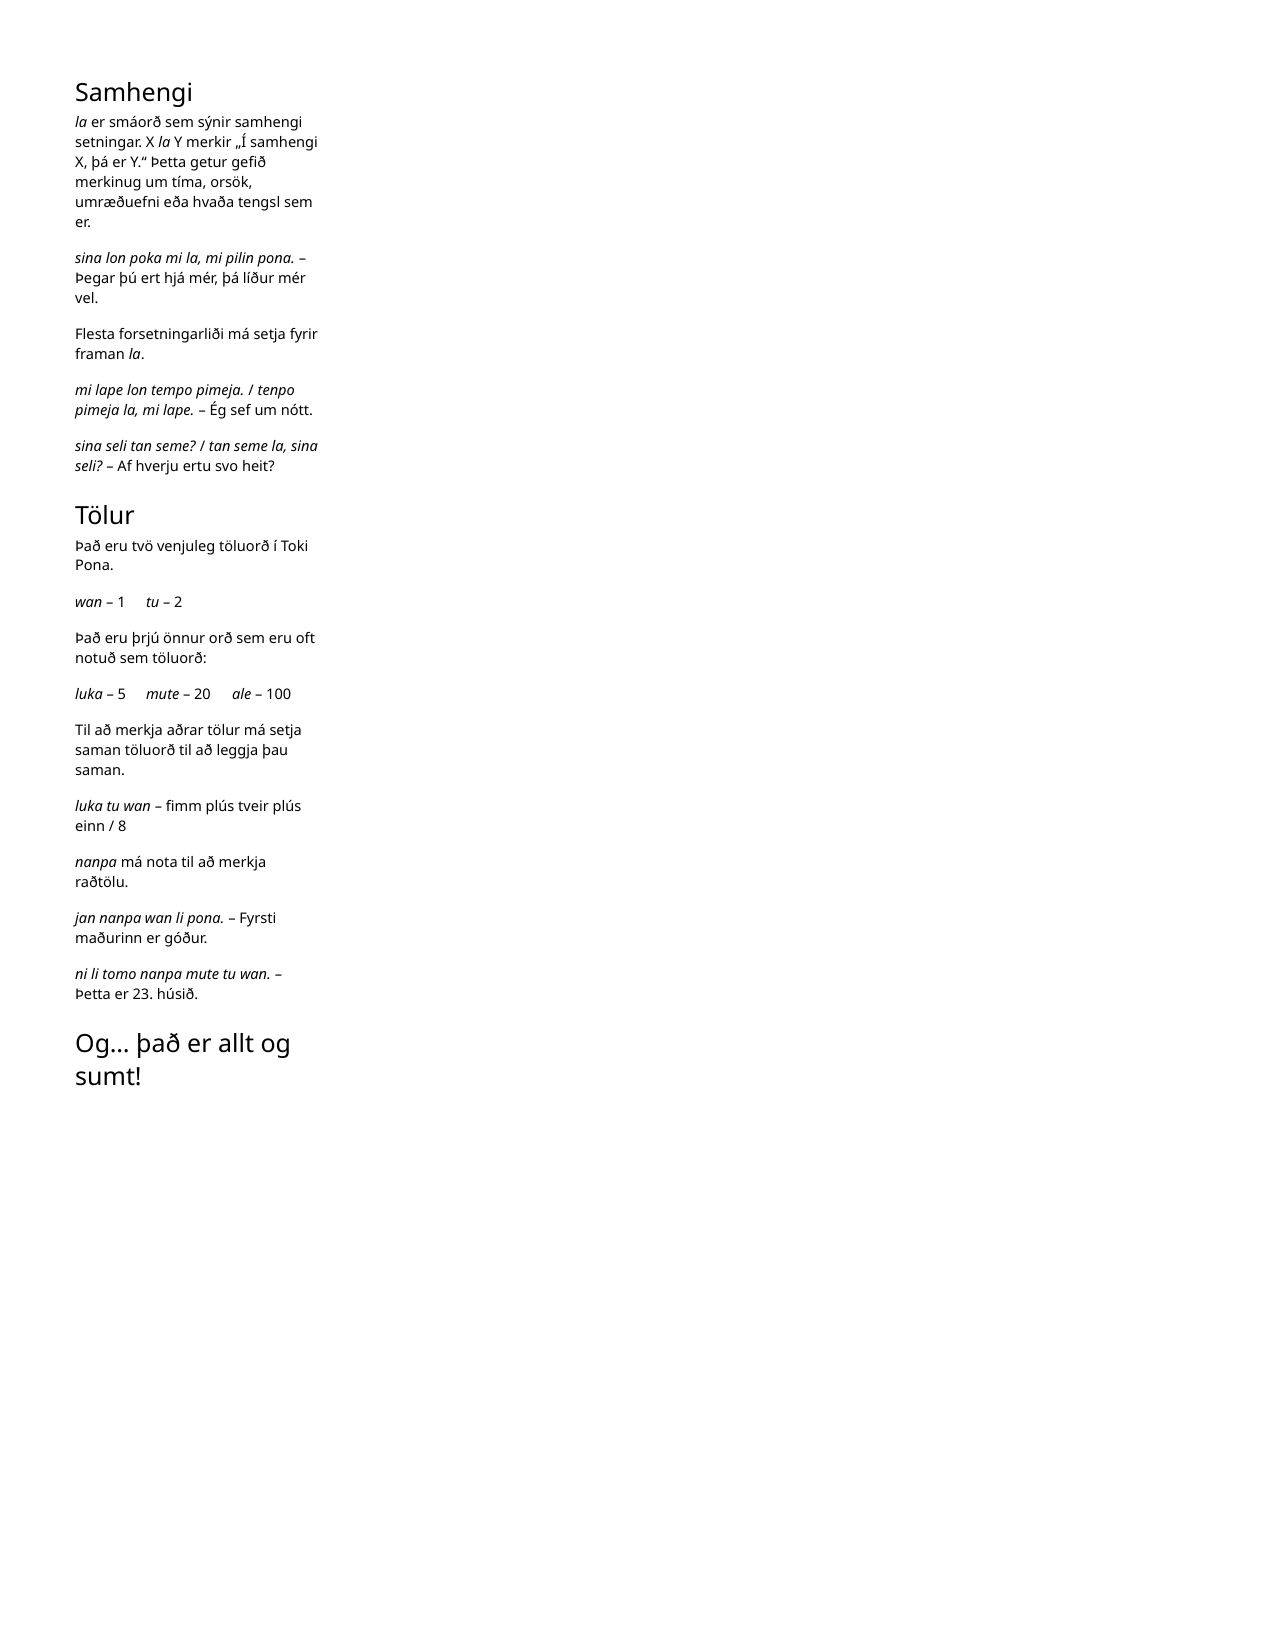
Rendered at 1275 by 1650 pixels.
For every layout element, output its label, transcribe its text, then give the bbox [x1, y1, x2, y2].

text sina lon poka mi la, mi pilin pona. – Þegar þú ert hjá mér, þá líður mér vel. [75, 248, 321, 307]
text jan nanpa wan li pona. – Fyrsti maðurinn er góður. [75, 908, 321, 947]
text ni li tomo nanpa mute tu wan. – Þetta er 23. húsið. [75, 964, 321, 1003]
text Það eru þrjú önnur orð sem eru oft notuð sem töluorð: [75, 627, 321, 667]
subtitle Og… það er allt og sumt! [75, 1026, 321, 1092]
subtitle Tölur [75, 498, 321, 531]
text la er smáorð sem sýnir samhengi setningar. X la Y merkir „Í samhengi X, þá er Y.“ Þetta getur gefið merkinug um tíma, orsök, umræðuefni eða hvaða tengsl sem er. [75, 112, 321, 232]
text mi lape lon tempo pimeja. / tenpo pimeja la, mi lape. – Ég sef um nótt. [75, 380, 321, 419]
text sina seli tan seme? / tan seme la, sina seli? – Af hverju ertu svo heit? [75, 436, 321, 476]
text Flesta forsetningarliði má setja fyrir framan la. [75, 324, 321, 363]
text Til að merkja aðrar tölur má setja saman töluorð til að leggja þau saman. [75, 720, 321, 779]
text luka tu wan – fimm plús tveir plús einn / 8 [75, 796, 321, 835]
text Það eru tvö venjuleg töluorð í Toki Pona. [75, 535, 321, 575]
text nanpa má nota til að merkja raðtölu. [75, 852, 321, 891]
text wan – 1 tu – 2 [75, 591, 321, 611]
subtitle Samhengi [75, 75, 321, 108]
text luka – 5 mute – 20 ale – 100 [75, 683, 321, 703]
